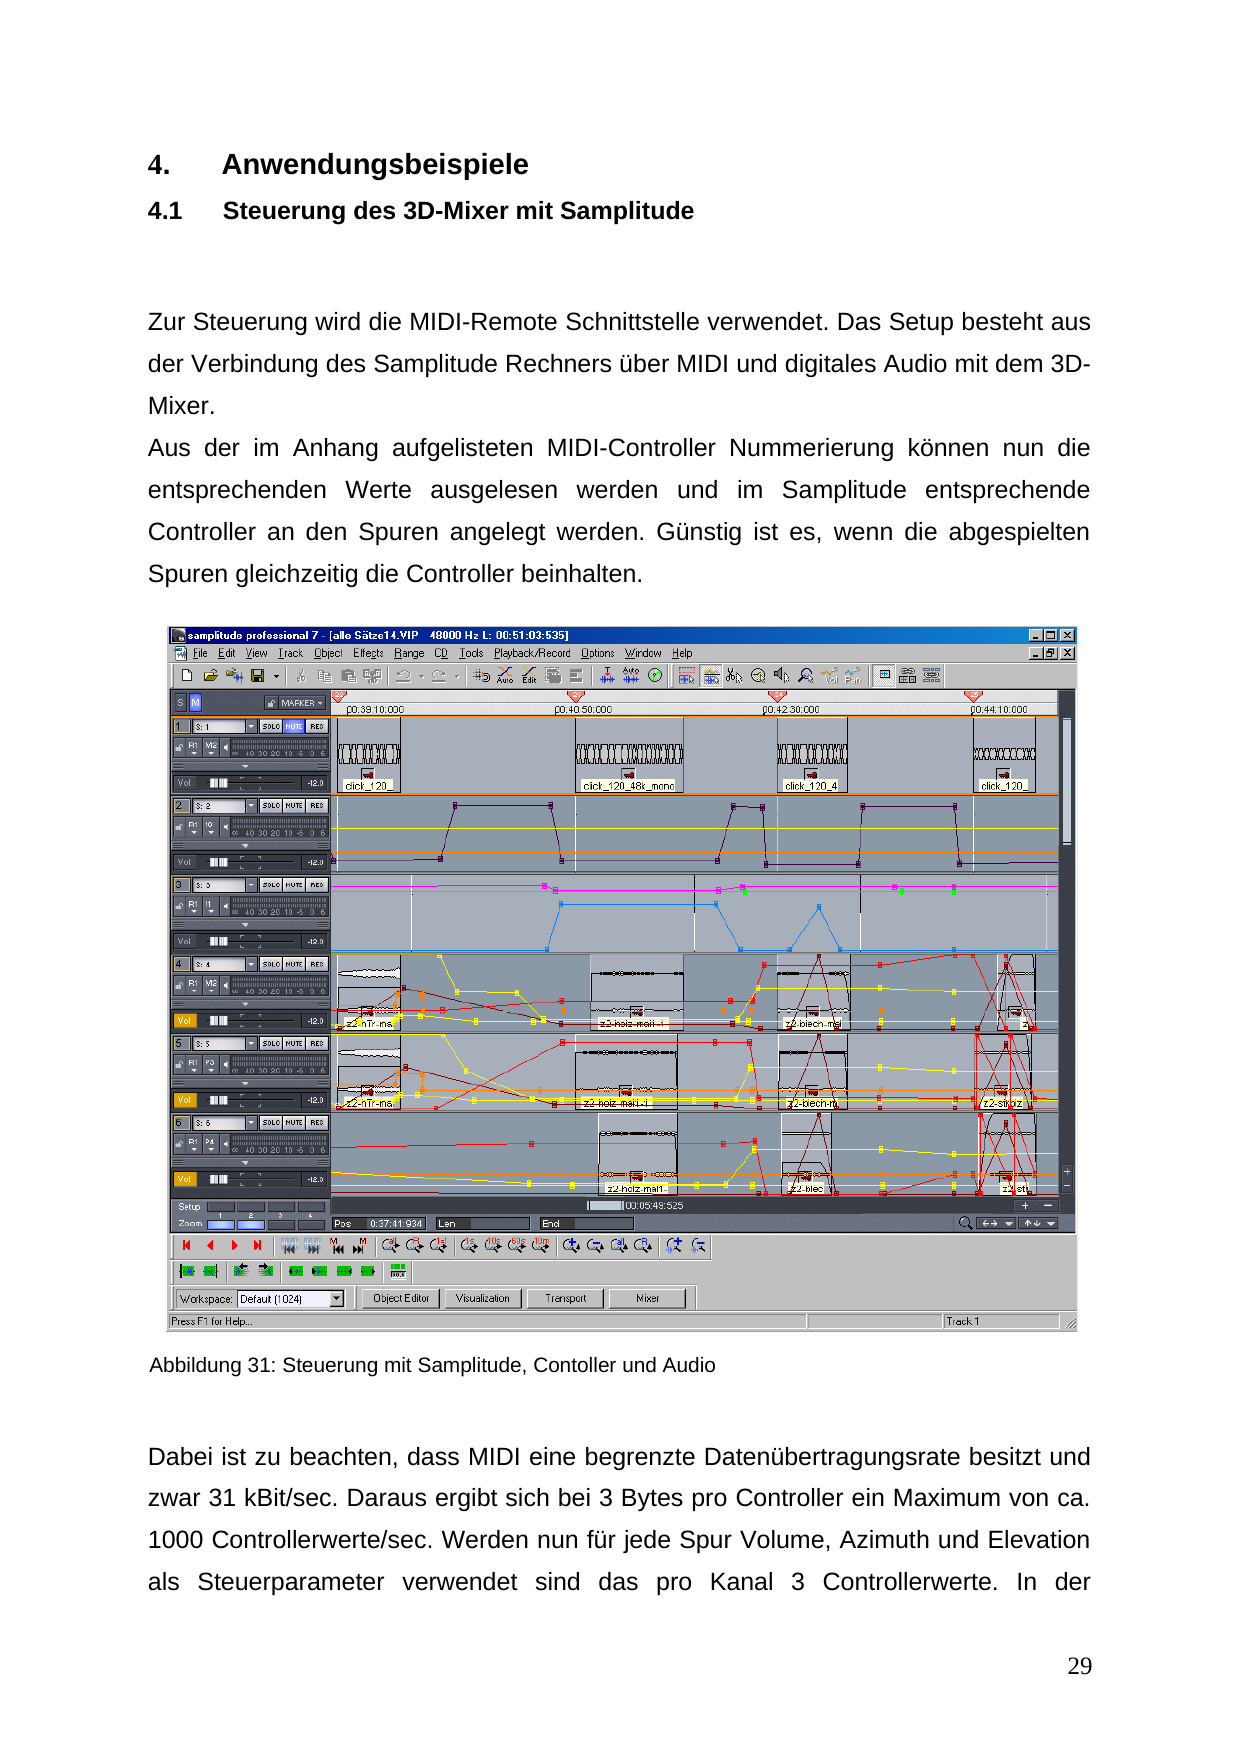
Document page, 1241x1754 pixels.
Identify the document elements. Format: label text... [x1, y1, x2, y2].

subtitle 4.1 Steuerung des 3D-Mixer mit Samplitude [148, 197, 1092, 225]
picture [165, 626, 1078, 1332]
text Abbildung 31: Steuerung mit Samplitude, Contoller und Audio [149, 1353, 1091, 1376]
text Aus der im Anhang aufgelisteten MIDI-Controller Nummerierung können nun die entsprechenden Werte ausgelesen werden und im Samplitude entsprechende Controller an den Spuren angelegt werden. Günstig ist es, wenn die abgespielten Spuren gleichzeitig die Controller beinhalten. [148, 434, 1092, 587]
subtitle 4. Anwendungsbeispiele [148, 148, 1092, 180]
text Zur Steuerung wird die MIDI-Remote Schnittstelle verwendet. Das Setup besteht aus der Verbindung des Samplitude Rechners über MIDI und digitales Audio mit dem 3D-Mixer. [148, 308, 1092, 420]
text Dabei ist zu beachten, dass MIDI eine begrenzte Datenübertragungsrate besitzt und zwar 31 kBit/sec. Daraus ergibt sich bei 3 Bytes pro Controller ein Maximum von ca. 1000 Controllerwerte/sec. Werden nun für jede Spur Volume, Azimuth und Elevation als Steuerparameter verwendet sind das pro Kanal 3 Controllerwerte. In der [148, 1442, 1092, 1596]
